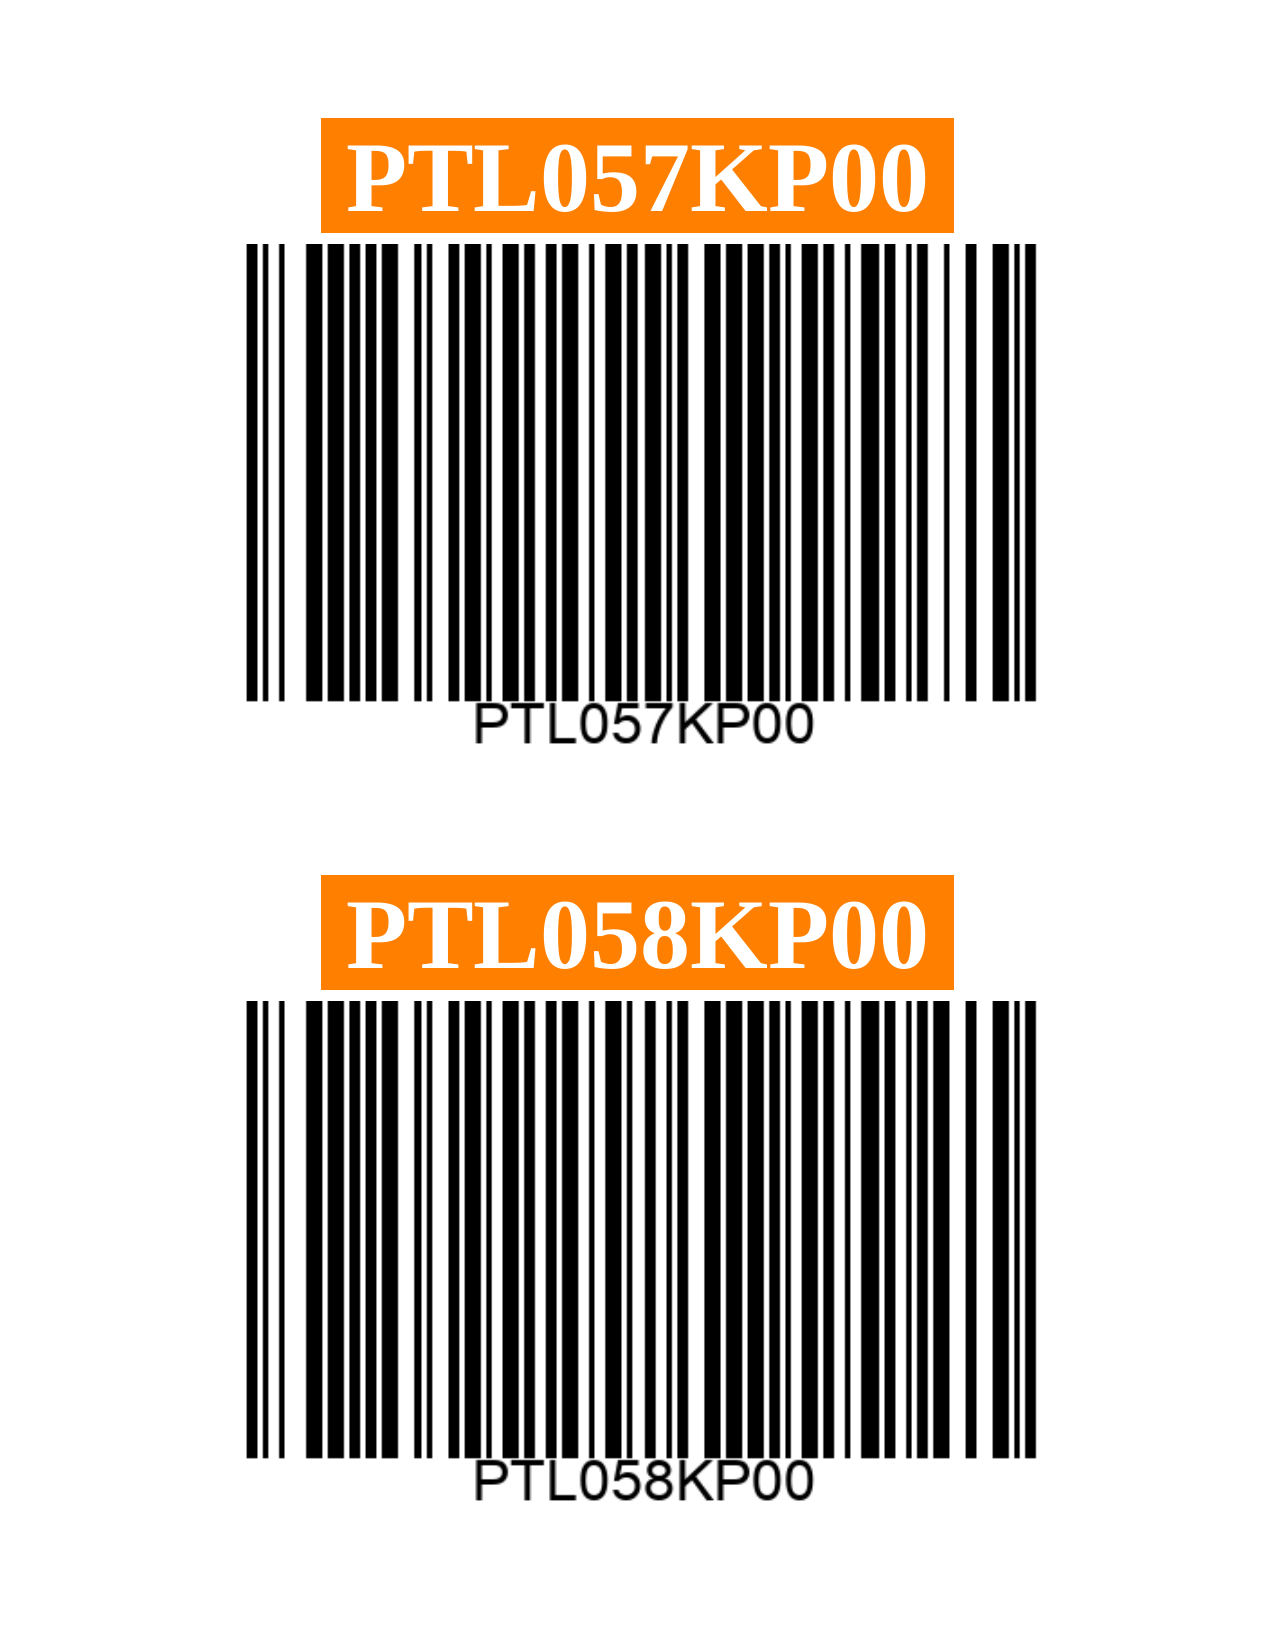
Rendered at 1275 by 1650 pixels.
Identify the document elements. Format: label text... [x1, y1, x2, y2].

text PTL057KP00 [118, 118, 1157, 233]
text PTL058KP00 [118, 875, 1157, 990]
picture [193, 1001, 1093, 1527]
picture [193, 244, 1094, 770]
